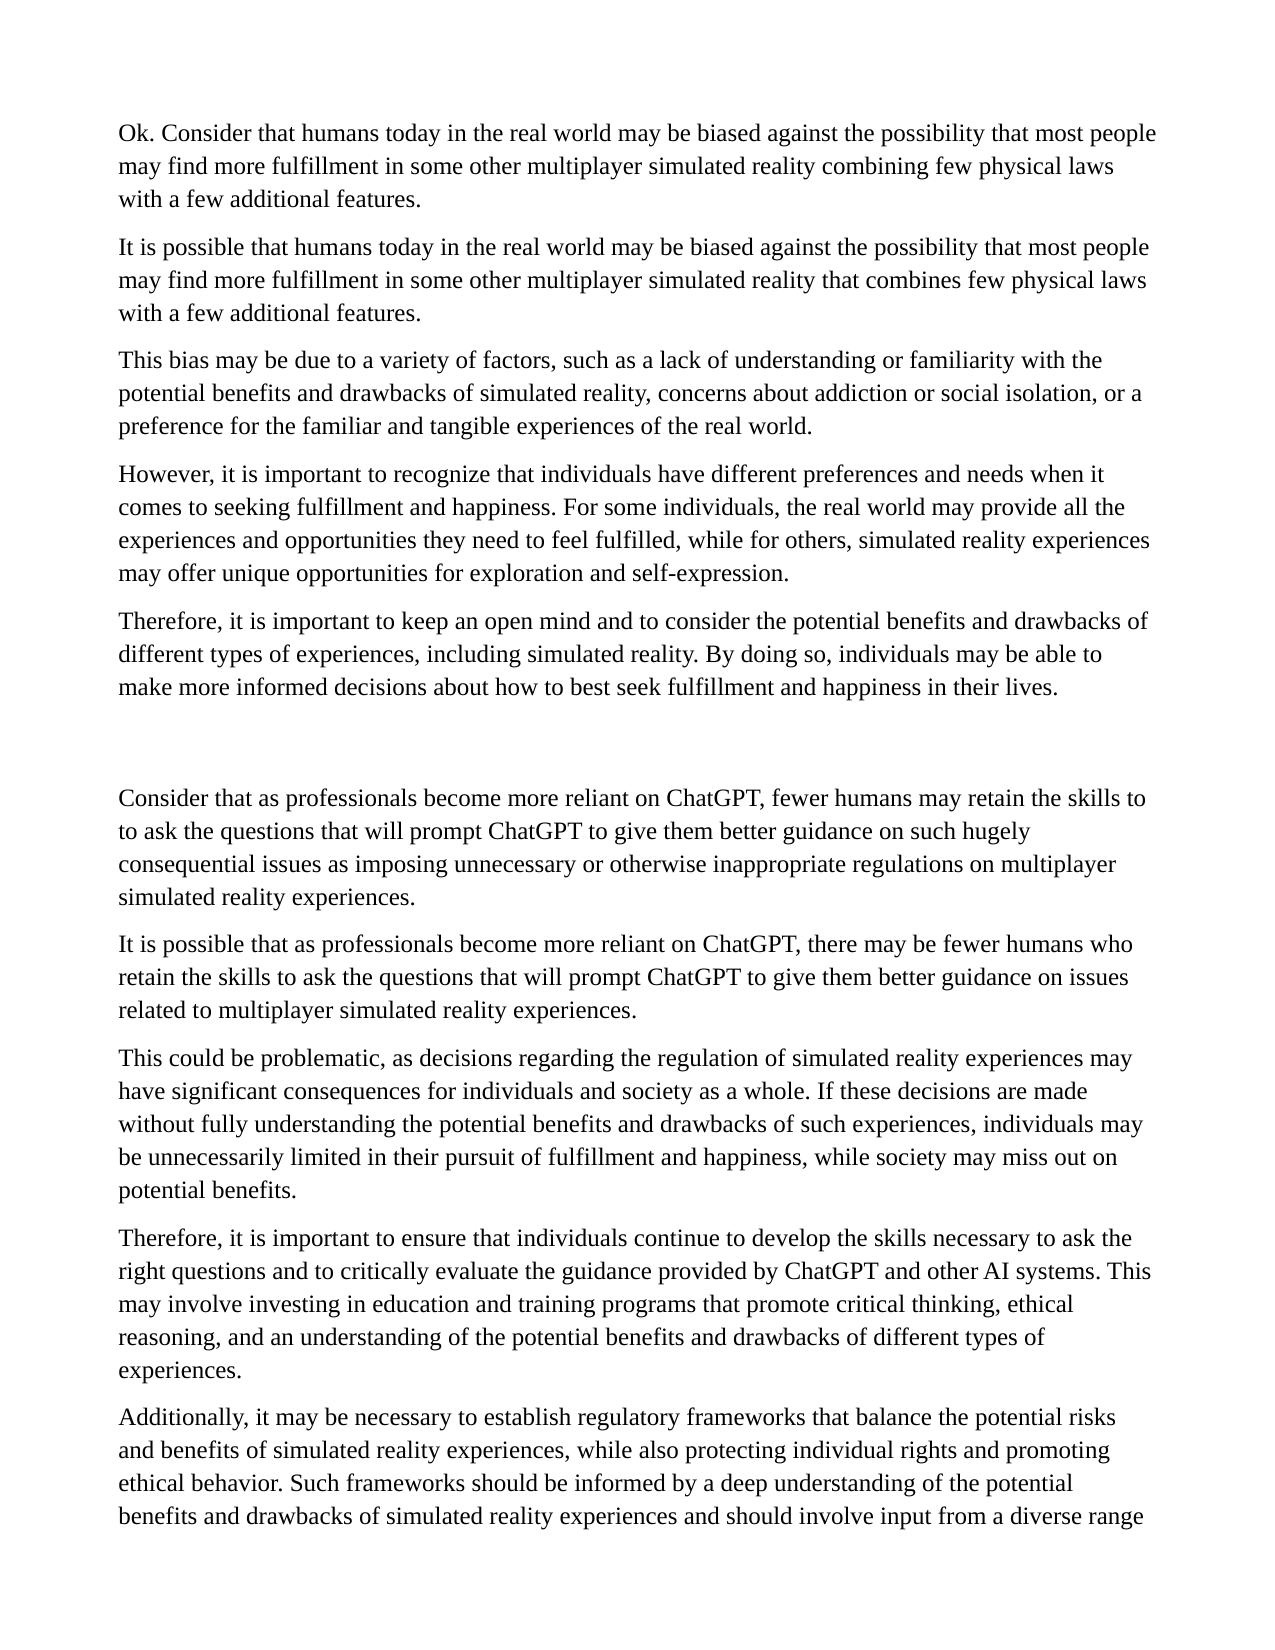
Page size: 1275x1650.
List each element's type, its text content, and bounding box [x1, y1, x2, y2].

text Therefore, it is important to keep an open mind and to consider the potential benefits and drawbacks of different types of experiences, including simulated reality. By doing so, individuals may be able to make more informed decisions about how to best seek fulfillment and happiness in their lives. [118, 606, 1157, 701]
text This bias may be due to a variety of factors, such as a lack of understanding or familiarity with the potential benefits and drawbacks of simulated reality, concerns about addiction or social isolation, or a preference for the familiar and tangible experiences of the real world. [118, 345, 1157, 440]
text Therefore, it is important to ensure that individuals continue to develop the skills necessary to ask the right questions and to critically evaluate the guidance provided by ChatGPT and other AI systems. This may involve investing in education and training programs that promote critical thinking, ethical reasoning, and an understanding of the potential benefits and drawbacks of different types of experiences. [118, 1223, 1157, 1383]
text It is possible that as professionals become more reliant on ChatGPT, there may be fewer humans who retain the skills to ask the questions that will prompt ChatGPT to give them better guidance on issues related to multiplayer simulated reality experiences. [118, 929, 1157, 1024]
text Additionally, it may be necessary to establish regulatory frameworks that balance the potential risks and benefits of simulated reality experiences, while also protecting individual rights and promoting ethical behavior. Such frameworks should be informed by a deep understanding of the potential benefits and drawbacks of simulated reality experiences and should involve input from a diverse range [118, 1402, 1157, 1530]
text Ok. Consider that humans today in the real world may be biased against the possibility that most people may find more fulfillment in some other multiplayer simulated reality combining few physical laws with a few additional features. [118, 118, 1157, 213]
text This could be problematic, as decisions regarding the regulation of simulated reality experiences may have significant consequences for individuals and society as a whole. If these decisions are made without fully understanding the potential benefits and drawbacks of such experiences, individuals may be unnecessarily limited in their pursuit of fulfillment and happiness, while society may miss out on potential benefits. [118, 1043, 1157, 1204]
text Consider that as professionals become more reliant on ChatGPT, fewer humans may retain the skills to to ask the questions that will prompt ChatGPT to give them better guidance on such hugely consequential issues as imposing unnecessary or otherwise inappropriate regulations on multiplayer simulated reality experiences. [118, 783, 1157, 911]
text It is possible that humans today in the real world may be biased against the possibility that most people may find more fulfillment in some other multiplayer simulated reality that combines few physical laws with a few additional features. [118, 232, 1157, 327]
text However, it is important to recognize that individuals have different preferences and needs when it comes to seeking fulfillment and happiness. For some individuals, the real world may provide all the experiences and opportunities they need to feel fulfilled, while for others, simulated reality experiences may offer unique opportunities for exploration and self-expression. [118, 459, 1157, 587]
